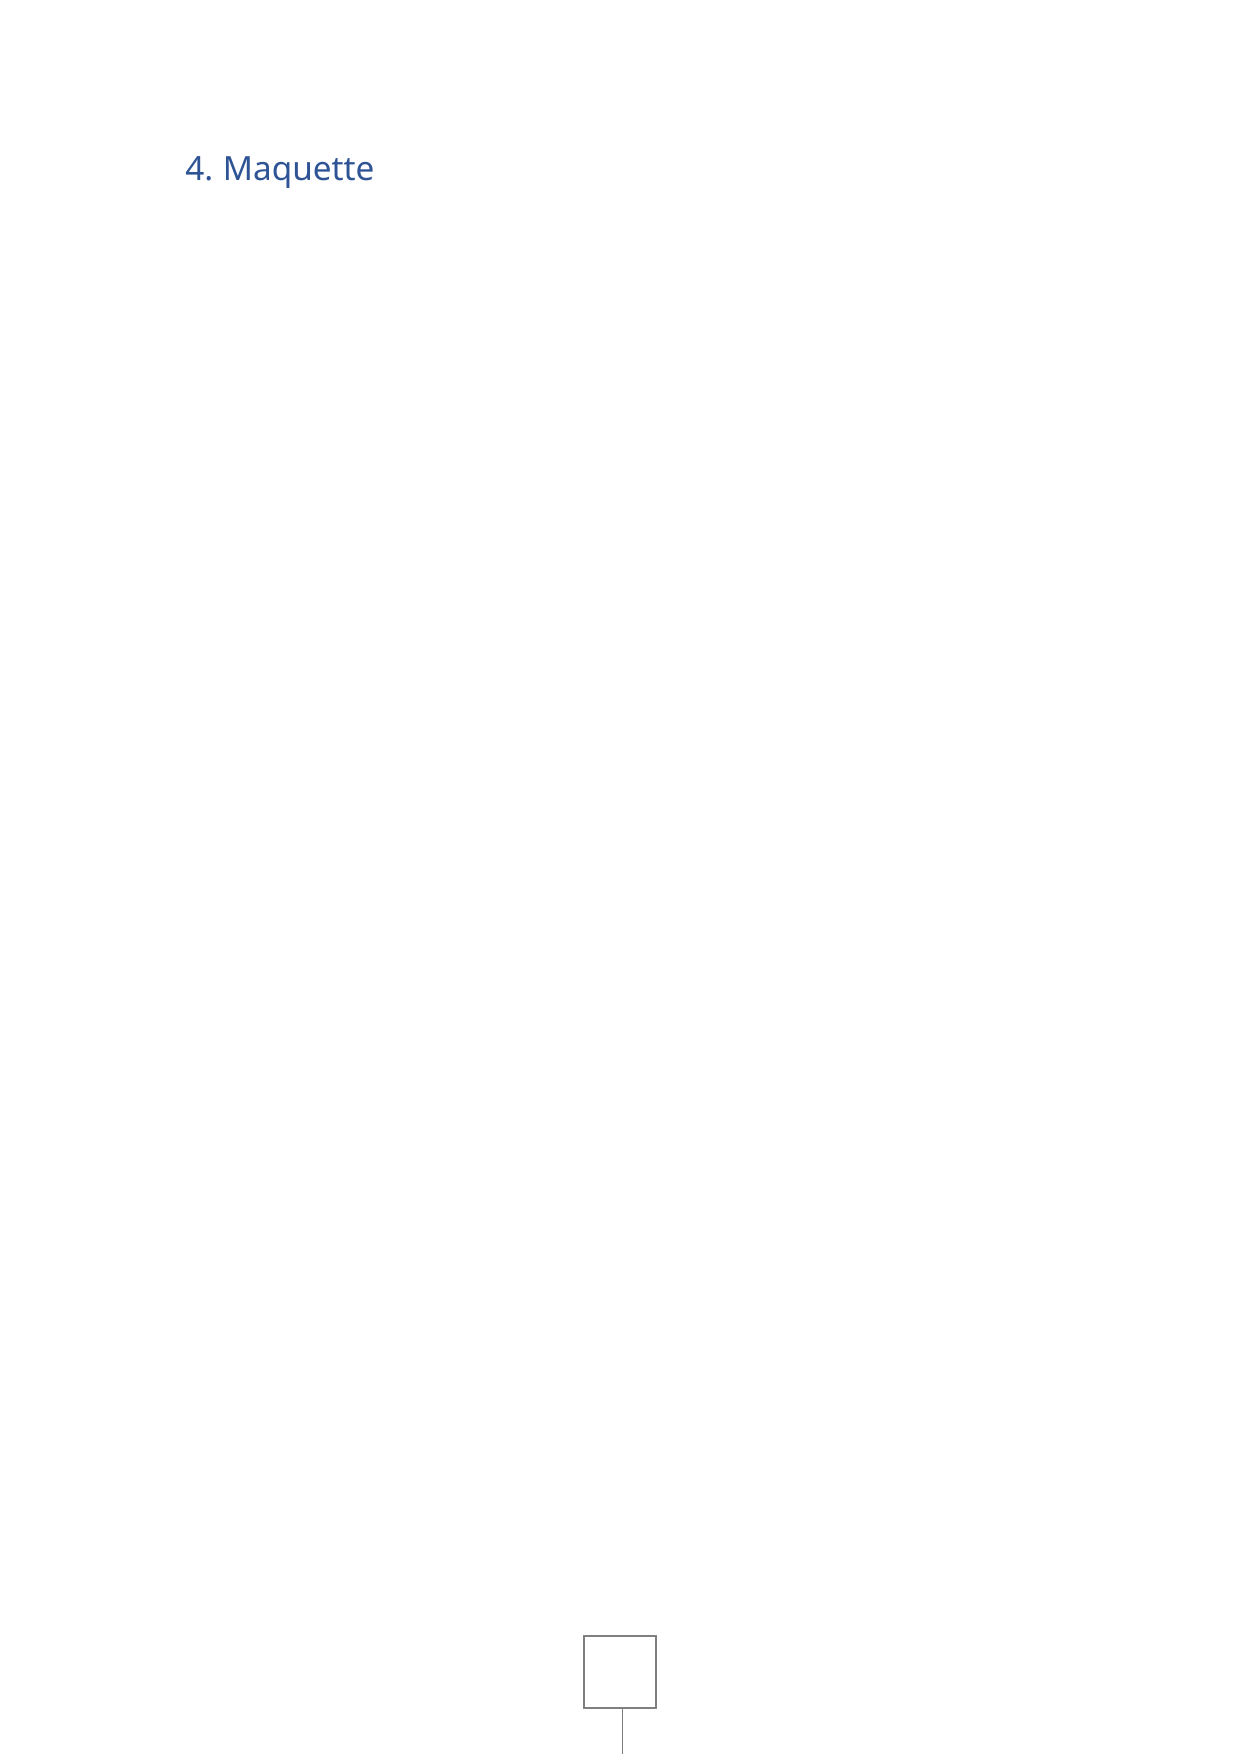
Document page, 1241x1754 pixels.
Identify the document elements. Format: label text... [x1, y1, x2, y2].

list Maquette [185, 145, 1093, 191]
